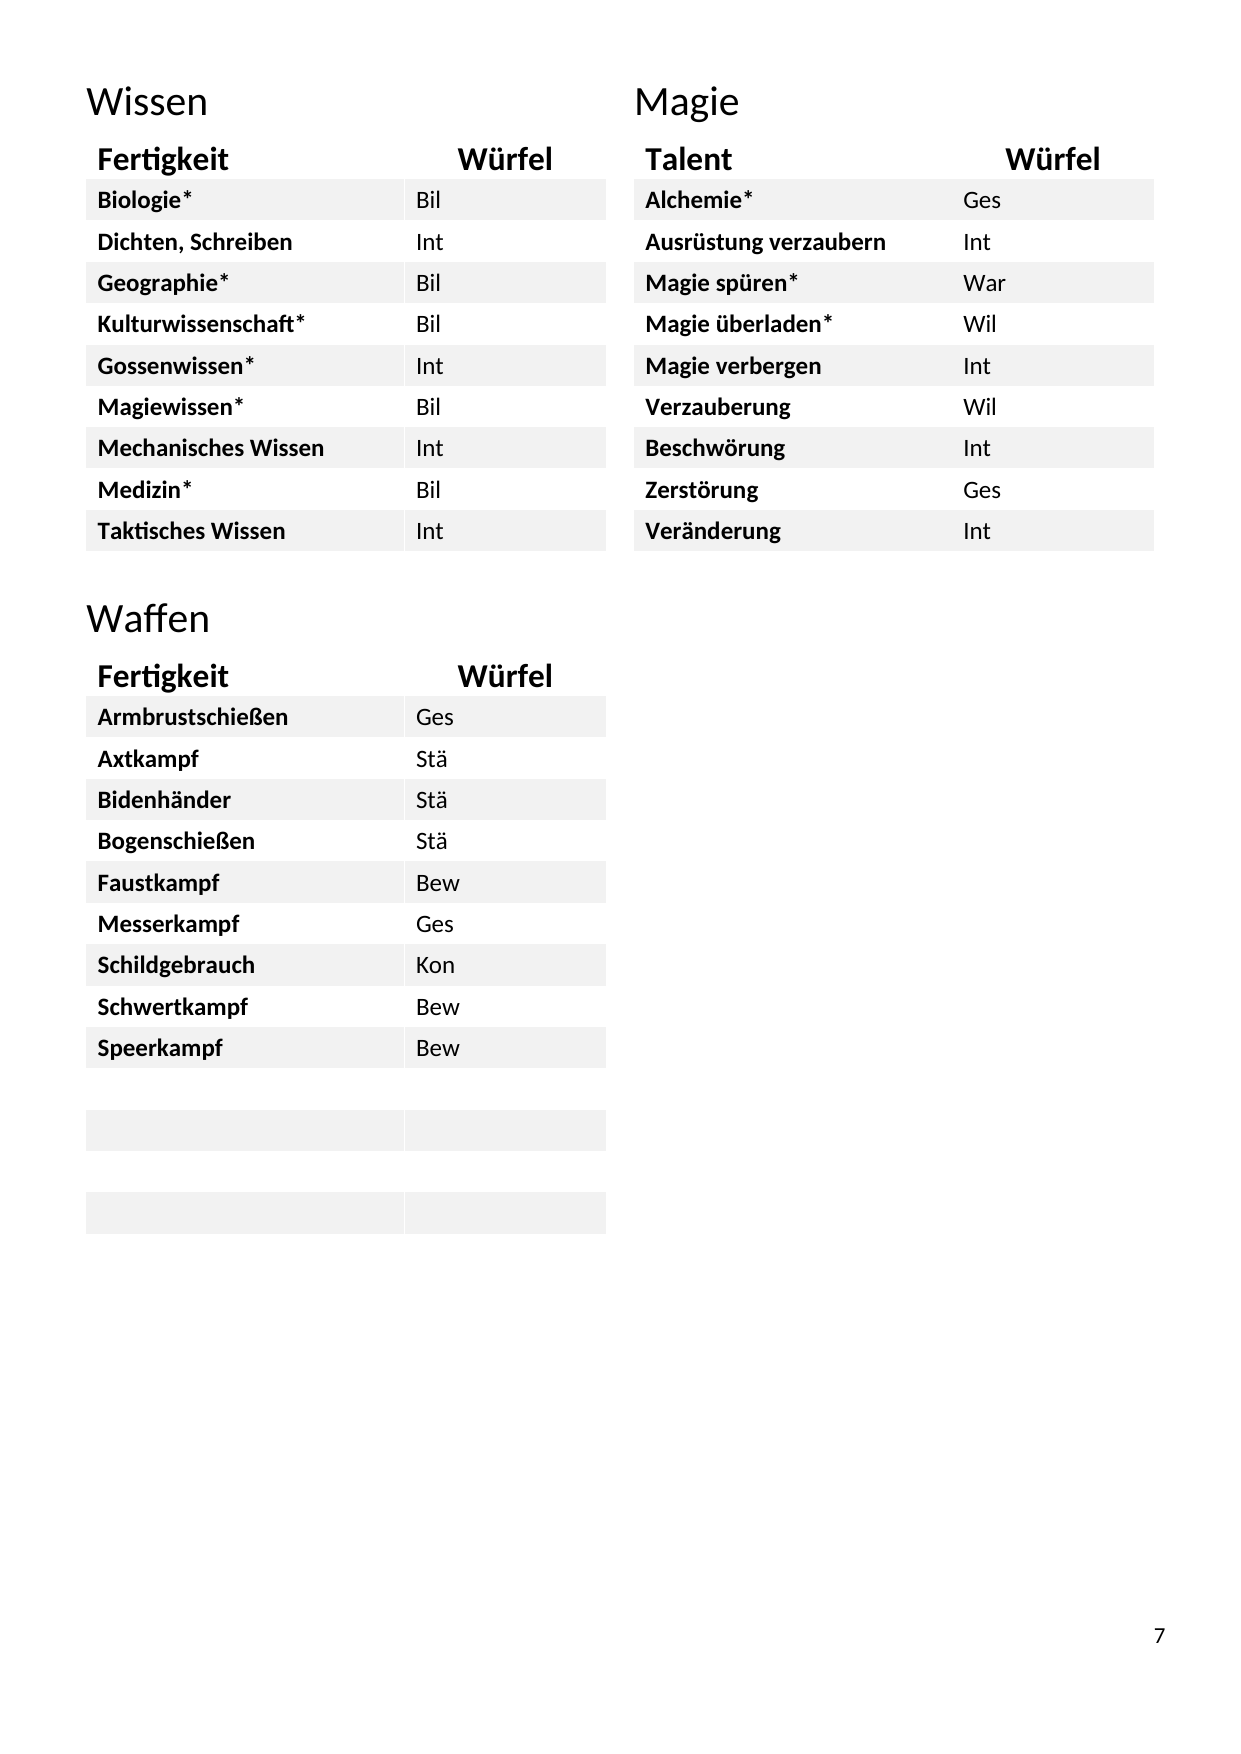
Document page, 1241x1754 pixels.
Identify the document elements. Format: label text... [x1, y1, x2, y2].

table_cell Bew [405, 1027, 606, 1068]
table_cell Alchemie* [634, 179, 952, 220]
table_cell Speerkampf [86, 1027, 404, 1068]
table_cell [405, 1110, 606, 1151]
table_cell Taktisches Wissen [86, 510, 404, 551]
table_cell Magie überladen* [634, 303, 952, 344]
table_cell Medizin* [86, 469, 404, 510]
table_header Würfel [405, 138, 606, 179]
table_cell War [952, 262, 1154, 303]
table_cell Bil [405, 386, 606, 427]
table_cell Dichten, Schreiben [86, 220, 404, 262]
table_cell Stä [405, 820, 606, 861]
table_cell Messerkampf [86, 903, 404, 944]
table_cell Int [405, 427, 606, 468]
table_cell [405, 1192, 606, 1234]
table_cell Kon [405, 944, 606, 986]
table_cell Ausrüstung verzaubern [634, 220, 952, 262]
table_cell Faustkampf [86, 861, 404, 903]
table_cell Wil [952, 303, 1154, 344]
table_cell [405, 1068, 606, 1109]
table_cell [405, 1151, 606, 1192]
table_cell Int [405, 220, 606, 262]
table_cell [86, 1192, 404, 1234]
table_cell Int [952, 510, 1154, 551]
table_cell Beschwörung [634, 427, 952, 468]
table_header Magie [623, 75, 1165, 1419]
table_header Fertigkeit [86, 138, 404, 179]
table_cell Int [952, 220, 1154, 262]
table_cell Bogenschießen [86, 820, 404, 861]
table_cell Bew [405, 861, 606, 903]
table_header Wissen Waffen [75, 75, 623, 1419]
table_cell Bil [405, 179, 606, 220]
table_cell Bew [405, 986, 606, 1027]
table_cell Mechanisches Wissen [86, 427, 404, 468]
table_cell Ges [952, 179, 1154, 220]
table_cell Ges [405, 903, 606, 944]
table_cell Schwertkampf [86, 986, 404, 1027]
table_cell [86, 1151, 404, 1192]
table_cell Zerstörung [634, 469, 952, 510]
table_cell Wil [952, 386, 1154, 427]
table_cell Ges [405, 696, 606, 737]
table_header Würfel [952, 138, 1154, 179]
table_cell Int [952, 345, 1154, 386]
table_cell [86, 1068, 404, 1109]
table_cell Biologie* [86, 179, 404, 220]
table_cell Stä [405, 779, 606, 820]
table_cell Bil [405, 262, 606, 303]
table_header Fertigkeit [86, 655, 404, 696]
table_cell Kulturwissenschaft* [86, 303, 404, 344]
table_cell Bil [405, 303, 606, 344]
table_cell Schildgebrauch [86, 944, 404, 986]
table_header Talent [634, 138, 952, 179]
table_cell Gossenwissen* [86, 345, 404, 386]
table_cell Armbrustschießen [86, 696, 404, 737]
table_cell [86, 1110, 404, 1151]
table_cell Bidenhänder [86, 779, 404, 820]
table_header Würfel [405, 655, 606, 696]
table_cell Int [952, 427, 1154, 468]
table_cell Bil [405, 469, 606, 510]
table_cell Axtkampf [86, 738, 404, 779]
table_cell Geographie* [86, 262, 404, 303]
table_cell Int [405, 510, 606, 551]
table_cell Magiewissen* [86, 386, 404, 427]
table_cell Veränderung [634, 510, 952, 551]
table_cell Ges [952, 469, 1154, 510]
table_cell Magie spüren* [634, 262, 952, 303]
table_cell Stä [405, 738, 606, 779]
table_cell Verzauberung [634, 386, 952, 427]
table_cell Magie verbergen [634, 345, 952, 386]
table_cell Int [405, 345, 606, 386]
